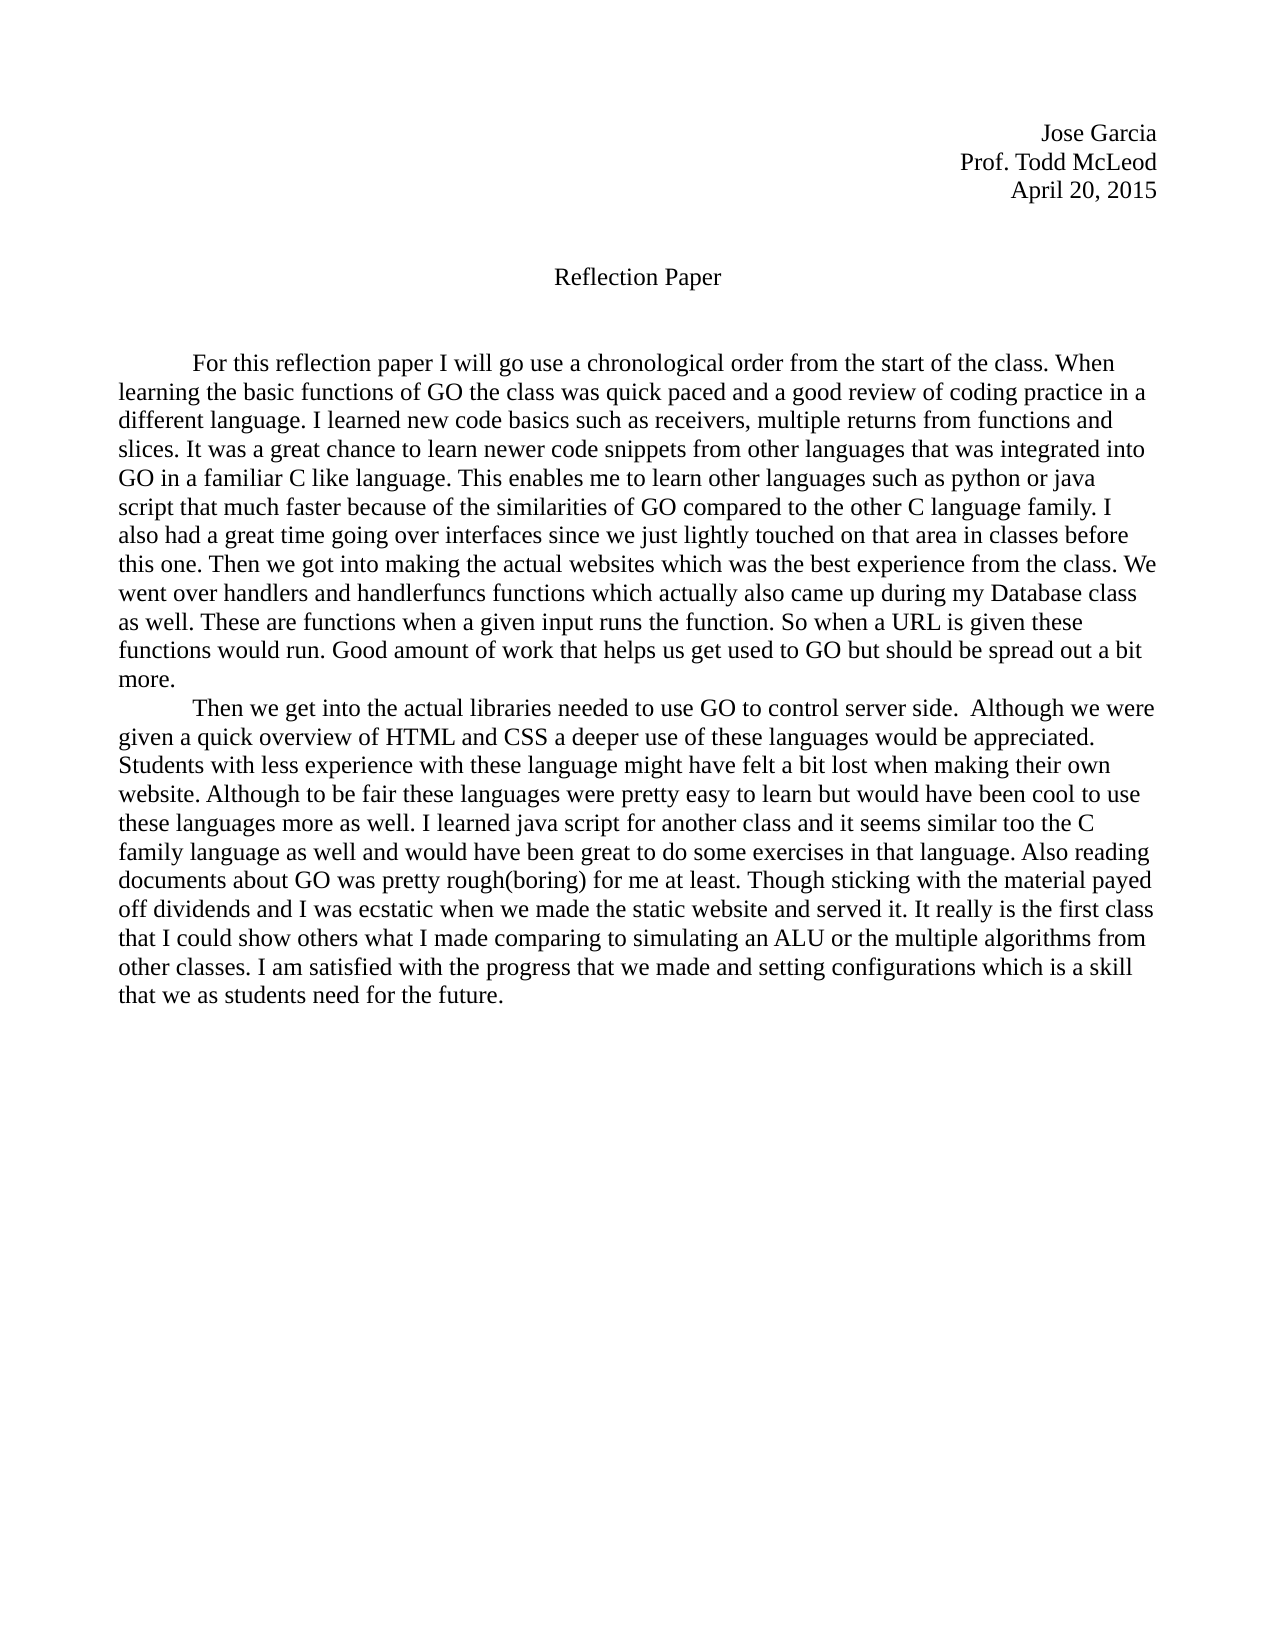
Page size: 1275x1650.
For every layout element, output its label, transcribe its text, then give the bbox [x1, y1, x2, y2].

text April 20, 2015 [118, 176, 1157, 204]
text Then we get into the actual libraries needed to use GO to control server side. Although we were given a quick overview of HTML and CSS a deeper use of these languages would be appreciated. Students with less experience with these language might have felt a bit lost when making their own website. Although to be fair these languages were pretty easy to learn but would have been cool to use these languages more as well. I learned java script for another class and it seems similar too the C family language as well and would have been great to do some exercises in that language. Also reading documents about GO was pretty rough(boring) for me at least. Though sticking with the material payed off dividends and I was ecstatic when we made the static website and served it. It really is the first class that I could show others what I made comparing to simulating an ALU or the multiple algorithms from other classes. I am satisfied with the progress that we made and setting configurations which is a skill that we as students need for the future. [118, 693, 1157, 1009]
text Jose Garcia [118, 118, 1157, 147]
text Prof. Todd McLeod [118, 147, 1157, 176]
text For this reflection paper I will go use a chronological order from the start of the class. When learning the basic functions of GO the class was quick paced and a good review of coding practice in a different language. I learned new code basics such as receivers, multiple returns from functions and slices. It was a great chance to learn newer code snippets from other languages that was integrated into GO in a familiar C like language. This enables me to learn other languages such as python or java script that much faster because of the similarities of GO compared to the other C language family. I also had a great time going over interfaces since we just lightly touched on that area in classes before this one. Then we got into making the actual websites which was the best experience from the class. We went over handlers and handlerfuncs functions which actually also came up during my Database class as well. These are functions when a given input runs the function. So when a URL is given these functions would run. Good amount of work that helps us get used to GO but should be spread out a bit more. [118, 348, 1157, 693]
text Reflection Paper [118, 262, 1157, 291]
